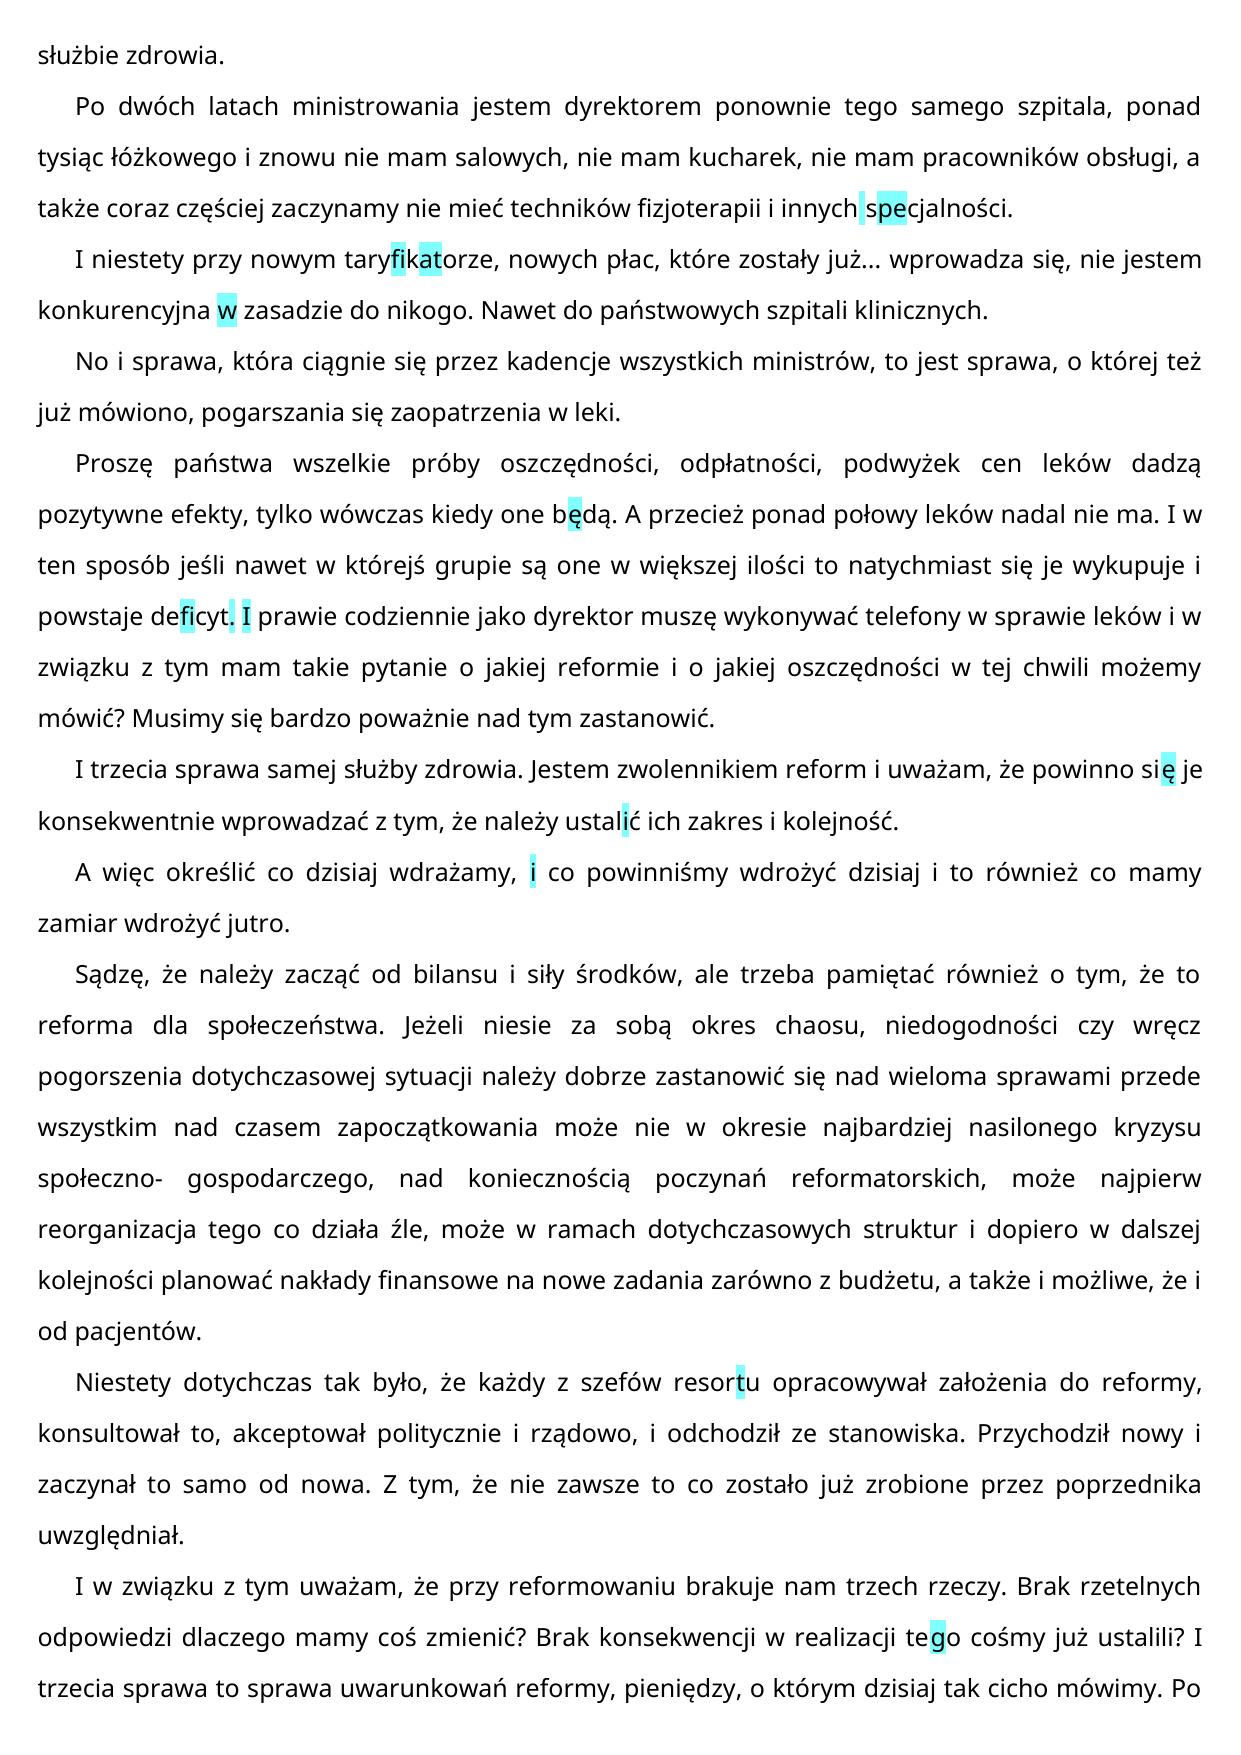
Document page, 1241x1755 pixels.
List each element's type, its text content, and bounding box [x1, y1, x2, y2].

text I niestety przy nowym taryfikatorze, nowych płac, które zostały już... wprowadza się, nie jestem konkurencyjna w zasadzie do nikogo. Nawet do państwowych szpitali klinicznych. [37, 242, 1203, 327]
text No i sprawa, która ciągnie się przez kadencje wszystkich ministrów, to jest sprawa, o której też już mówiono, pogarszania się zaopatrzenia w leki. [37, 344, 1203, 429]
text Po dwóch latach ministrowania jestem dyrektorem ponownie tego samego szpitala, ponad tysiąc łóżkowego i znowu nie mam salowych, nie mam kucharek, nie mam pracowników obsługi, a także coraz częściej zaczynamy nie mieć techników fizjoterapii i innych specjalności. [37, 88, 1203, 225]
text I trzecia sprawa samej służby zdrowia. Jestem zwolennikiem reform i uważam, że powinno się je konsekwentnie wprowadzać z tym, że należy ustalić ich zakres i kolejność. [37, 752, 1203, 837]
text Niestety dotychczas tak było, że każdy z szefów resortu opracowywał założenia do reformy, konsultował to, akceptował politycznie i rządowo, i odchodził ze stanowiska. Przychodził nowy i zaczynał to samo od nowa. Z tym, że nie zawsze to co zostało już zrobione przez poprzednika uwzględniał. [37, 1364, 1203, 1552]
text I w związku z tym uważam, że przy reformowaniu brakuje nam trzech rzeczy. Brak rzetelnych odpowiedzi dlaczego mamy coś zmienić? Brak konsekwencji w realizacji tego cośmy już ustalili? I trzecia sprawa to sprawa uwarunkowań reformy, pieniędzy, o którym dzisiaj tak cicho mówimy. Po [37, 1569, 1203, 1705]
text służbie zdrowia. [37, 37, 1203, 72]
text Sądzę, że należy zacząć od bilansu i siły środków, ale trzeba pamiętać również o tym, że to reforma dla społeczeństwa. Jeżeli niesie za sobą okres chaosu, niedogodności czy wręcz pogorszenia dotychczasowej sytuacji należy dobrze zastanowić się nad wieloma sprawami przede wszystkim nad czasem zapoczątkowania może nie w okresie najbardziej nasilonego kryzysu społeczno- gospodarczego, nad koniecznością poczynań reformatorskich, może najpierw reorganizacja tego co działa źle, może w ramach dotychczasowych struktur i dopiero w dalszej kolejności planować nakłady finansowe na nowe zadania zarówno z budżetu, a także i możliwe, że i od pacjentów. [37, 956, 1203, 1348]
text A więc określić co dzisiaj wdrażamy, i co powinniśmy wdrożyć dzisiaj i to również co mamy zamiar wdrożyć jutro. [37, 854, 1203, 939]
text Proszę państwa wszelkie próby oszczędności, odpłatności, podwyżek cen leków dadzą pozytywne efekty, tylko wówczas kiedy one będą. A przecież ponad połowy leków nadal nie ma. I w ten sposób jeśli nawet w którejś grupie są one w większej ilości to natychmiast się je wykupuje i powstaje deficyt. I prawie codziennie jako dyrektor muszę wykonywać telefony w sprawie leków i w związku z tym mam takie pytanie o jakiej reformie i o jakiej oszczędności w tej chwili możemy mówić? Musimy się bardzo poważnie nad tym zastanowić. [37, 446, 1203, 735]
